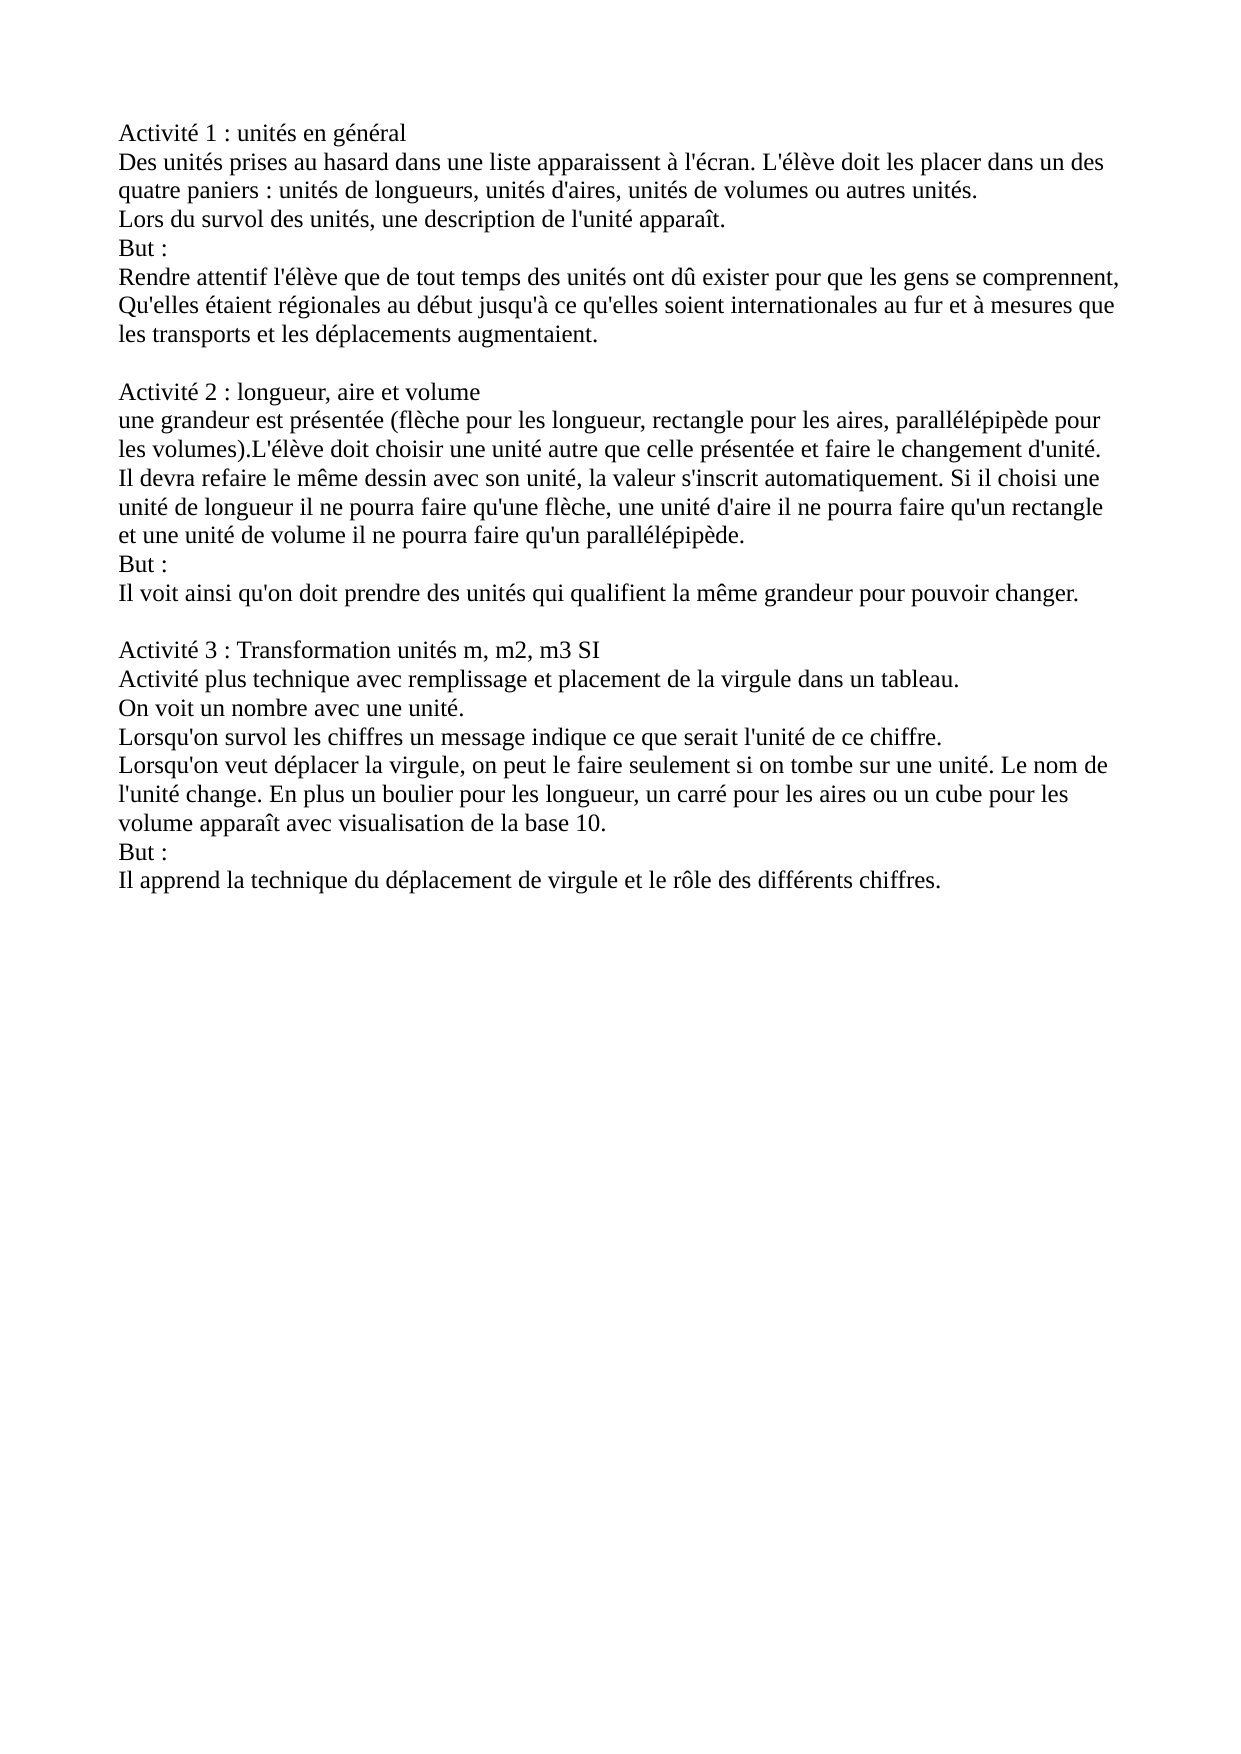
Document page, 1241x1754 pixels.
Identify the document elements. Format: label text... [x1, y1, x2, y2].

text On voit un nombre avec une unité. [118, 693, 1122, 722]
text Activité 3 : Transformation unités m, m2, m3 SI [118, 636, 1122, 664]
text Activité 1 : unités en général [118, 118, 1122, 147]
text But : [118, 233, 1122, 262]
text Rendre attentif l'élève que de tout temps des unités ont dû exister pour que les gens se comprennent, [118, 262, 1122, 291]
text Lorsqu'on veut déplacer la virgule, on peut le faire seulement si on tombe sur une unité. Le nom de l'unité change. En plus un boulier pour les longueur, un carré pour les aires ou un cube pour les volume apparaît avec visualisation de la base 10. [118, 751, 1122, 837]
text Lors du survol des unités, une description de l'unité apparaît. [118, 204, 1122, 233]
text But : [118, 837, 1122, 866]
text Qu'elles étaient régionales au début jusqu'à ce qu'elles soient internationales au fur et à mesures que les transports et les déplacements augmentaient. [118, 291, 1122, 348]
text Il voit ainsi qu'on doit prendre des unités qui qualifient la même grandeur pour pouvoir changer. [118, 578, 1122, 607]
text Il apprend la technique du déplacement de virgule et le rôle des différents chiffres. [118, 866, 1122, 894]
text une grandeur est présentée (flèche pour les longueur, rectangle pour les aires, parallélépipède pour les volumes).L'élève doit choisir une unité autre que celle présentée et faire le changement d'unité. [118, 406, 1122, 463]
text Lorsqu'on survol les chiffres un message indique ce que serait l'unité de ce chiffre. [118, 722, 1122, 751]
text But : [118, 549, 1122, 578]
text Activité 2 : longueur, aire et volume [118, 377, 1122, 406]
text Il devra refaire le même dessin avec son unité, la valeur s'inscrit automatiquement. Si il choisi une unité de longueur il ne pourra faire qu'une flèche, une unité d'aire il ne pourra faire qu'un rectangle et une unité de volume il ne pourra faire qu'un parallélépipède. [118, 463, 1122, 549]
text Activité plus technique avec remplissage et placement de la virgule dans un tableau. [118, 664, 1122, 693]
text Des unités prises au hasard dans une liste apparaissent à l'écran. L'élève doit les placer dans un des quatre paniers : unités de longueurs, unités d'aires, unités de volumes ou autres unités. [118, 147, 1122, 204]
